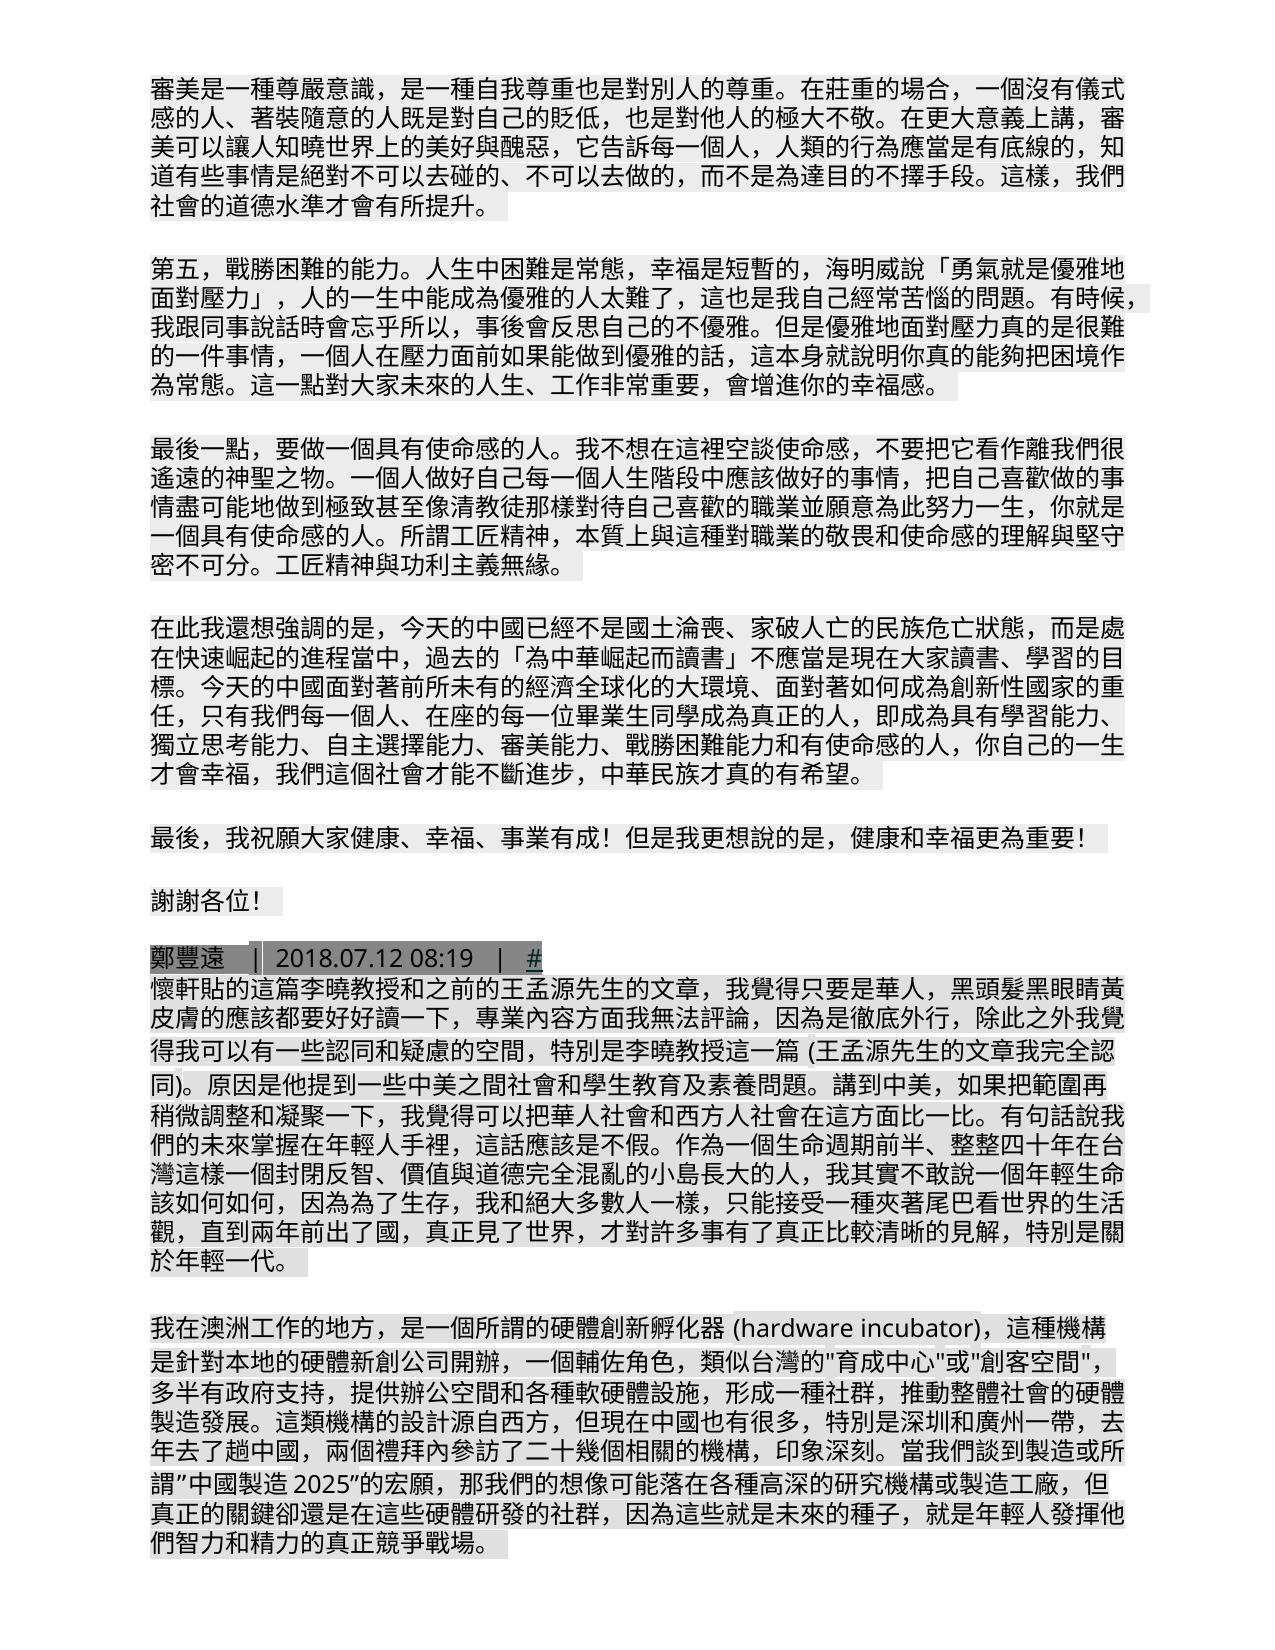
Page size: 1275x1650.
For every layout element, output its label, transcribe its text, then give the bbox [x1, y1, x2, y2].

text 鄭豐遠 | 2018.07.12 08:19 | # [150, 941, 1125, 975]
text 我覺得這講稿應該保留下來，所以貼上。講得很好，很動人。 大陸跟台灣方方面面真的很不一樣，在台灣學界，就是一堆低能敗德不學無術綠油油的鳥人，每天講些鳥話，教出一些品格低劣的腦殘學生。 講到川普，他是個天才。如果他都能打敗美國，殺出重圍，贏得選舉，憑什麼打不敗中國？我們原本以為，只要按照既定的步伐，只要時間一到，自然就能走到目的地，成為武林盟主。但是，現在看起來，這只是一種願望，而非既成事實。 老大老二兩強相爭，一旦拉開序幕，很難打兩下就結束，總得分出個勝負。貿易戰也好，貨幣戰也罷，當其中一方(特別是老大那一方)趨於落敗時，我沒法想像他會說 "好吧，我輸了，很高興跟你進行比賽"。至少在中美之間，我比較能想像的發展就是軍事對決，全面的或局部的。 即便是老二落敗，他也不太可能就此做罷，因為事實上在奉行帝國作風的老大的遊戲規則裏，只有絕對的一，沒有二，沒有老二的容身之處，所有人都必須臣服，任其為所欲為。我不相信祖國人民會接受這樣一種結局。 簡單說，我對世界的未來仍是悲觀的，並非預見誰勝誰負，而是預見世界共榮發展的太平日子依然遙遠，而且勢必一路坎坷。目前只是第一局，第一里路。 基本上，我仍然押祖國勝出(因為我相信人心厭惡不義，相信文化，相信價值，相信美，相信善，相信人性，相信那些無法定量肉眼不可見的東西遠多於相信數據和武力)，但我同時也明白，信心和自大往往只是一線之隔。 陳真 2018. 07. 12. ================ https://www.upmedia.mg/news_info.php?SerialNo=43911 中國的國家命運與個人命運－吉林大學經濟學院院長李曉畢業講詞 吉林大學微信公眾號 2018年07月07日 中美貿易戰真的要打響了，但主動權不在中國手裡。（湯森路透） 本文為吉林大學經濟學院、金融學院院長李曉教授在2018年畢業典禮上的講話，原標題為《國家命運與個人命運》，摘自吉林大學微信公眾號。 親愛的經濟學院、金融學院的全體畢業生同學，尊敬的畢業生家長，經濟學院的各位領導和老師，大家下午好！ 大家可能注意到，與以往不同，今天我準備了個講話提綱，因為我認真地做了一些準備，權當是我給各位同學們上的最後一堂課，也包含著對各位同學的囑託。 今天我想講三個方面的問題：第一是中美貿易戰對我們意味著什麼？第二是我們應當從中吸取什麼樣的教訓？第三是想借此機會談幾點對同學們未來工作、生活的囑託和希望。 第一個問題：中美貿易戰對我們意味著什麼？ 從今年三月份一直到今天，世界上最為吸引眼球的事件不再是敘利亞，不再是北朝鮮，不再是俄羅斯世界盃，而是中美關係。具體說，就是中美貿易戰真的要打響了。這是我們最不情願看到的，也是力圖避免的事情。但問題是主動權不在我們手裡。對於這場貿易戰，我的關注點不在貿易領域，它使我有著更為深重的憂慮和危機感。 首先，從貿易角度來看，既然是美國發動的貿易戰，那麼權且按照美國方面的統計來看下面一組資料。去年，中國從美國的進口額為1300億美元。前不久中國自衛性地反擊了美國，徵收美國500億美元商品的25%的關稅以後，特朗普又下令加征了我們2000億美元，然後再準備如果中國反擊，會再加增2000億美元。 這是個簡單的算術問題。去年中國向美國出口約5000億美元，現在兩個2000億加上一個500億，他動用了4500億，還剩下500億美元左右的額度。而我們已經動用了500還剩800億，美國追加的這2000億，我們跟不上了。如果我們也同額度回擊，不僅是將從美國的進口商品清零，而是負進口了，理論、實踐上都是不現實的。這是美國對中國做出最具羞辱性的行為，但是沒有辦法，因為我們對美國市場依賴太深。 我們知道，由於全球價值鏈的形成與發展，國家間的分工已經從產業內部分工發展到產品內部的分工。我們稱之為生產工序的專業化。因此，一個國家在貿易中實際獲得的收益與其實際貿易收支狀況未必呈正向關係。再加上在此過程中，中美雙方的統計方式不同，如是否將經香港的轉口貿易統計在內，以及是按商品的離岸價格還是到岸價格統計等方面雙方存在分歧，所以美方統計的中國對美貿易順差比我方統計多出1000億美元左右。 按照美國商務部統計，美國對華貿易逆差從1985年開始的6億美元增加到2017年的3752億美元，創歷史新高。這期間美國對華貿易逆差總額達到4.7萬億美元。而去年，美國對華貿易逆差占到了整個美國對外貿易逆差的將近一半。再從中國來看，我們對美國的順差從2010年以來的八年時間裡，平均超過78%，有四年超過80%，一年超過130%。 這些資料意味這什麼？說明對美貿易順差成為中國經常專案順差的最重要部分，沒有了對美貿易順差，我們的經常項目順差將會大大縮小。 另一方面，我們對美國製造業及其核心技術的依賴更為嚴重。「中興事件」雖然尚未結束，但僅就目前的後果來看，不只是十幾億美元罰金的問題，美國國會已經否決了特朗普總統暫緩中止中興業務的提案，即便最終通過該項提案，恐怕也要按照美國人的規則來改組中興的管理層及企業管理機制和運行規則，美國甚至要派出一個監督官到這家中國企業。這起事件足以讓我們清醒地看到自己同美國之間巨大的技術差距以及對美國核心技術的嚴重依賴。 同時，我們對美國農產品的依賴也同樣比較嚴重。去年，中國自產大豆1400萬噸，總進口是9554萬噸。大豆生產是非常耗費土地的，平均每生產一噸大豆需要八畝土地。這些進口大豆若是換成中國自種，要消耗7.6億畝的土地。而中國的農業耕地紅線是21億畝，拿出三分之一的土地種大豆可能嗎？答案很明顯。不進口可以嗎？很難。因為人民對高品質生活的嚮往和需求，使得植物蛋白是不可或缺的。而且這些蛋白加工以後的殘渣可以用來喂豬喂牛，保障畜牧業發展。如果不進口，大豆及其附屬品的價格都要提高，意味著要出現某些生活必需品的物價上漲。有人說，我們轉向巴西進口吧！問題是，全球大豆生產的相當大部分被幾家美國公司控制著。巴西大豆從生產、運營到銷售幾乎都是美國公司控制的。 全球大豆生產的相當大部分被幾家美國公司控制著。巴西大豆從生產、運營到銷售幾乎都是美國公司控制的。（湯森路透） 更為本質性的，是我們對「美元體系」的依賴。聽過我課的同學們，一定清楚這個原理。 總體來看，現今的「美元體系」主要靠三個機制來運行： 一個是商品美元還流機制。中國、日本、德國等「貿易國家」向美國出口賺取美元以後，還要將其中相當大部分借給美國。美元是世界清算貨幣、結算貨幣和主要的資本市場交易貨幣，如果不借給它，美國需要自己滿足基礎貨幣發行的話，它就會印鈔，有可能引發美元貶值。 這意味一方面，我們本身擁有的美元儲備縮水，這是我們不願意看到的，另一方面美元貶值意味著我們本幣升值，對出口非常不利。所以，作為「貿易國家」的悲劇就在於，我們需要被動地維持美元匯率的穩定，儘量不讓美元貶值。也就是說，世界上最大的債權國要維持世界上最大的債務國的貨幣穩定，這是商品美元還流機制迫使我們承擔的被動責任，也是我們大量購買美國國債、公司債的原因。 第二個機制是石油交易的美元計價機制。1971年尼克森關閉「黃金視窗」、美元與黃金脫鉤之後，美元面臨的最大問題是如何確保自身的儲備貨幣地位。為此，美國迅速找到了石油這種工業血液，聯合沙特等國建立了石油交易的美元計價機制。這就意味著其他國家若要進口石油必須用美元支付，因而就必須儲備美元。這樣，美元在與黃金脫鉤之後依然牢固地保持著全球儲備貨幣的地位。 第三個是美國對外債務的本幣計價機制。美國80%以上的對外債務是以自己可以印刷的美元計價的。就此大家不難想像，美國霸權或者說美元霸權達到一種什麼樣的程度！也就是說，在理論上和實踐上講，針對自己的對外負債美國是可以通過印刷美元解決的。當然，正是由於美元是美國控制世界的最主要工具，現實中美聯儲、財政部還是格外慎重的，輕易不會亂來。 但事實上，美國在2008年危機之後已經搞了四次量化寬鬆，釋放出大量流動性。我曾在課堂上說過，學習經濟學或研究經濟學的人不要輕言「美國衰落」。在我看來，「美國衰落」有一個重要標誌，即當美國對外發債的大部分不用美元標價而是用歐元、英鎊、日元或者人民幣標價的時候，這個國家真的是衰落了。如果你看不到這一天，請不要輕言「美國衰落」。 正是由於中國處在「美元體系」當中，不僅使得我們擁有大量的美國國債，而且基礎貨幣發行也對其產生嚴重依賴。 坦率地說，近十年來，中國M2的發行量幾乎是世界第一。我們的M2對GDP之比為2.1：1，而美國為0.9：1。發了這麼多貨幣，為什麼大家感覺不到呢？有很多原因，但有兩個原因最為重要。一是我們的基礎貨幣發行很大程度是用外匯占款來實現的。也就是央行收購企業和公司個人手中的美元，按照市場匯率再釋放出人民幣，通過這種方式把流動性釋放出來。外匯占款占到央行釋放流動性的比例最高時達到80%以上，目前也在60%到左右。也就是說，美元儲備是人民幣發行的重要的信用基礎，這在很大程度上確保了人民幣匯率的穩定。當然還有一個重要原因就是房地產擴張，使得央行釋放出來的相當大一部分流動性被房地產套住了。 所以，貿易戰果真打下去，接下來的影響就會涉及到貨幣金融領域。美國人非常清楚，如果我們的美元儲備大幅度減少，那麼人民幣發行的信用基礎就會出問題。還有一點，就是我們賺取外匯的能力也將受到影響。由於中國是典型的「貿易國家」，本幣不是世界貨幣，不得不將貨幣信用寄託在其他貨幣比如美元身上，而且國內的經濟發展、軍隊的現代化軍隊建設，包括大國外交、「一帶一路」都需要大量資金，因而外匯儲備規模對中國而言格外重要。 就近幾年外匯增長狀況來看，2016年我們在投資領域的外匯淨收益出現了440多億美元的負值。2017年我們加強了外匯管制，勉強恢復到近130億美元的正值。但是今年1—5月，我們在投資領域中的外匯收入不足50億美元。在貿易領域的資料就更難看了。去年上半年全口徑貿易順差尚有540億美元左右，但截止到今年五月全口徑的貿易逆差將近250億美元。六月份的統計還沒出來，但一個月扭轉不了大局。也就是說，今年上半年中國對外貿易的淨逆差格局已定。 更為重要的是，我們的外匯儲備狀況也不容樂觀。有學者測算過，截止到今年五月份，我國的淨外匯儲備也就是外匯儲備減去外幣負債，約為1.9萬億美元，比2013年2.96萬億美元的峰值減少了近30%。關鍵問題是，這1.9萬億美元並不都是歸我們所有。 根據國家統計局的資料，到今年四月底，規模以上的外資企業（含港澳臺）總資產為21.68萬億人民幣，按照6.45的匯率計算，折合成美元資產的話約為1.55萬億美元。也就是說，在1.9萬億外匯儲備淨值中有80%以上是外資企業擁有的。 我在授課時曾說過，由外資企業投資所形成的外匯儲備相當於賭場的籌碼。什麼概念呢？賭客進賭場後會將各種貨幣換成籌碼，無論在賭場中玩輸了還是贏了，他所擁有的籌碼可以再換成自己需要的貨幣拿走。也就是說，這些投資的所有權歸外資企業，外資企業可以隨時撤資或者在投資期限到期後撤資。雖然現階段中美貿易戰的爆發不會導致外資全部撤走，假如只撤資三成，也就是5000億美元左右，1.9萬億再減去5000億，我們還剩多少？我們還有那麼多要做的事情需要錢。 所以，特朗普發動貿易戰的目的究竟是什麼？我想恐怕不只在貿易領域，還在「中國製造2025」，更可能是通過貿易戰的方式迫使我國做出更大讓步，而且很可能是迫使中國在貨幣金融領域更大開放。 我們知道，美國是一個地地道道的「金融國家」，我十幾年來一直研究這個問題。表面上看，特朗普發動貿易戰是在兌現自己的競選承諾，為「鐵銹地帶」那幾個州的藍領工人爭取更大利益，迄今為止他在這方面做得很不錯。但由於美國經濟結構的變化即日益高度金融化，華爾街金融資本的利益是其必須予以重視的。金融資本的目標是要賺取全球金融市場的收益，其前提條件就是世界各國貨幣金融市場的開放，但迄今為止中國這塊骨頭美國始終沒有啃下來。我們的資本項目沒有完全放開。特朗普的發動對華貿易戰的核心目標有許多，我想在他的謀劃中，不會沒有迫使中國更大幅度開放貨幣金融市場的目標。 中國處在「美元體系」當中，不僅使得我們擁有大量的美國國債，而且基礎貨幣發行也對其產生嚴重依賴。（湯森路透） 當然，美國更為重大的國家戰略利益就是遏制中國的崛起。對此我們不要抱有絲毫幻想，不要以為這是特朗普個人意願。在最近的一次研討會上，一位著名學者講述了他的一位剛從美國回來的華人朋友在美國「美中關係委員會」的經歷。這個委員會的宗旨是促進美中友好關係，在他此前的多次訪問中，委員會工作人員都是熱情接待，笑臉相迎，但這次卻像躲瘟神一樣回避他，他說自己感到了「麥卡錫主義的回潮。」現在，美國對中國的恐懼與敵視達到了我們難以想像的程度。所以，在特朗普對華採取強硬的貿易制裁措施之後，他的支持力不降反升，目前達到40%以上，而且美國共和黨、民主黨在這一問題上的政治共識高度一致。 自特朗普上臺以來，兩黨之爭非常多，但唯獨在「中國問題」上高度一致。今天，有很多學者試圖把中美之間的衝突局限在貿易戰範圍，認定它只是場貿易衝突，主張不要把它擴大到其他領域中去；還有一些學者認定這場貿易戰打下去美國必輸，中國必贏。不論他們是怎麼測算的，我認為這是一廂情願或不符合常識的。 對一般國家而言，貿易戰在經濟學上一定是雙輸的。但是對於大國而言，關鍵在於誰輸得起。歷史經驗證明，大國之間特別是「老大」和「老二」之間的較量，更多的不是經濟行為，不是以經濟利益為目的，而是一種國際政治行為，是以國家利益為目標的。國際政治競爭不是「正和遊戲」，而是「零和遊戲」。經濟學與政治學的邏輯有很多不同，一個主要的區別在於，經濟學研究的是殺敵一萬自損八千還是自損六千的問題，它的邏輯是如何讓己方避免自損八千，儘量實現自損六千，即實現資源約束條件下以最小的成本達成最大績效；與經濟行為不同，政治的邏輯是只要我贏，戰勝對手，犧牲多少無所謂，在所不惜。 因此，兩者的邏輯與行為規則是不一樣的。剛才，大家合唱的國歌裡有一句話：「中華民族到了最危險的時候」。現在，我不敢說是最危險的時候，但可以說，中華民族到了新的危險的時候。對於今天的中國而言，最大的危機不是貿易衝突，而是世界上最強大的霸權國家已經公開把中國當成了最主要的對手，在和平時期利用經濟戰的手段發起了對中國的全面遏制和攻擊，同時還利用其超強的全球軍事實力對中國進行越來越多的威懾，製造周邊衝突乃至危機來干擾我們的和平發展進程。 前不久，美國國務卿蓬佩奧有一個發言，赤裸裸地攻擊中國是一個掠奪性的國家，是一個偷取智慧財產權、盜取別人技術、強迫轉移技術、強迫地獵取別人資源的國家。這種攻擊值得我們高度重視，他是在把美中衝突上升到一種新的意識形態高度。 最近，美國通訊委員會發表公告，於今年6月11日廢止了2015年奧巴馬政府時期制定的網路中立法案。我們知道，互聯網思維、原創技術與技術服務，所有這一切都以美國為核心。當年，美國為了促進國內網路運營商之間的公平競爭，同時也是為了讓世界各國放心使用美國技術、拓展全球市場，搞了一個網路中立法案。但是現在這個網路中立法則沒有了，意味著互聯網服務提供者可以在提前告知消費者的情況下，遮罩這些網站或者降低這些網站的存取速度，也就是斷網。如果一旦對中國採取這種措施，我們銀行、交通、商業、郵電等系統可能會癱瘓。 最近有一則報導，美國網路軍已經得到國會授權，可以對網路攻擊和盜取美國智慧財產權行為作出攻擊，鎖定位址後利用美國的網路特權，即根伺服器關閉攻擊者網站。現在全球的根伺服器有十三個，其中一個主根伺服器和九個輔根伺服器在美國，其餘的三個分別在瑞典、荷蘭和日本。所以，我們必須認識到，美國在正在做更多、更充分的準備。 最近，大家都看到一張G7首腦會議上的照片，場面類似「最後的晚餐」，特朗普與德國總理默克爾等其他國家首腦冷峻對視，似乎不共戴天。但是要知道，正是在這次會議上特朗普提出了一個計畫，叫G7國家經濟一體化，主張七個發達國家相互之間實現零關稅、零補貼、零壁壘，據說已經得到德國的同意。也許德國的這種首肯是表面的，由於涉及市場份額等複雜的因素，其他發達國家的立場很可能與美國不一致，因為美國市場份額太大，競爭力太強，所以七國間的經濟一體化肯定不會順利。但美國的這種行為意味著一個嚴峻趨勢，即它已經下定決心廢除WTO的全球多邊貿易規則，也就是我們堅持宣導的全球多邊貿易規則。 這個規則曾經是美國人創立並堅持實施的。今天他們不想再按此規則再做下去了，要搞一套新的、更高標準的規則。在這方面，我們千萬不要以為特朗普對歐盟、日本和其他發達國家的貿易保護主義行為將會促使這些國家同中國堅定地站在一起，抵制美國的逆全球化行動。事實上，這些國家在智慧財產權問題、強制性技術轉讓、企業並購等方面對中國的指責、攻擊同美國並無二致，立場完全一致。 所以，我們不能把中美貿易戰僅僅局限於貿易領域，這本質上是一場國運之戰。我們更不能將這一場爭端視為短期內可以解決的。僅就貿易爭端而言，從1960年代一直到1980年代末，美國和日本曾經發生過一場漫長的貿易爭端，這場爭端打了30年，結果是日本泡沫經濟崩潰，陷入「失去的二十年」。中美之間的衝突作為一場大國博弈，恐怕需要至少50年甚至更長時間。今天的一切，不過是一場歷史大戲的開幕。 第二個問題，就迄今為止的中美貿易爭端而言，我們需要吸取哪些教訓？ 我想從兩個方面來談。 首先，就眼前的教訓看，主要有兩點：一是盲目自大的情緒。一百多年來我們被西方侵略、壓迫的太久，心中的大國情懷不僅強烈也更為迫切。必須承認，改革開放40年來中國經濟發展取得了非凡的成就，令世界矚目，在某些領域的進步與發展甚至走到了世界前列。但也正因為如此，我們產生了一種舉國的自豪感，同時也伴隨著一些自大情結。 中美貿易戰，尤其是「中興事件」不啻為一劑強烈的清醒劑，讓我們意識到自己與美國之間存在的巨大技術差距。事實上，我們在許多核心技術領域與國外的差距十分巨大。馬航370事件出現後，很多人才知道羅爾斯羅伊斯公司對自己生產的飛機發動機的運轉狀況，包括在什麼地方運轉、在哪個高度運轉、在什麼時間運轉，是完全可以掌握的。 前不久，一家汽車零配件公司的總經理跟我講，世界上有兩三家公司的汽車噴油技術做的最好，但是我們軍車的噴油嘴一定不能用外國的，即便國產噴油嘴品質不高也要用自產的，因為國外廠家都可以進行噴油嘴控制，關鍵時刻可以進行停止發動機噴油的操縱。 我們知道，網路技術有三個層次，最核心的是原發性的技術創新，其次是原發性的技術進步及其產業化，如晶片，再次才是利用互聯網思維和互聯網技術進行的規模經濟的市場開發。我們經常搞「光棍節」購物狂歡，無論是阿裡巴巴還是京東等都是利用中國巨大的市場經濟規模實現的快速擴張，跟原發性的技術創新思維、原發性的技術進步及其產業化毫無關係，只不過是運用別人的技術思維、產業化的技術，利用中國的巨大市場規模迅速推廣而成。 二是這場爭端使我們更加清醒地意識到，迄今為止中國的經濟增長模式已經難以為繼，必須在經濟結構、經濟運行機制等方面進行更為深刻的改革。以往，我們通過以市場換技術、以資金買技術、以挖人才造技術等方式取得了一些技術進步，但今後這些途徑恐怕都難以行得通了。今後中國經濟發展的核心動力唯有自主創新，既有技術領域的創新，更有體制和制度上的創新。 其次，再來談談更深層次的教訓，此次中美貿易戰爆發值得我們深思的問題主要有三個。 第一，中國忽視對美國整體性、綜合性、系統性的深入研究。自2016年美國大選開始一直到今年三月份貿易爭端，再到今天，我們對美國的判斷屢屢失誤。更為重要的是，面對著這樣一場大國間的博弈，除了一些貿易專業、經濟領域的專家紛紛出來發聲以外，那些研究美國政治、社會、文化的專家少有聲音。這是極不正常的。說明作為世界上第二大經濟體，我們對自己必須直面的霸權國家的系統、深入研究是非常不夠的，因而很少可以對美國做出可持續性的、理性的研判。 這是非常危險的，不僅容易出現誤判，甚至出現錯判。其後果主要有兩個：一是情感勝於理性，整體性的非理性思維經常占上風，本質上講這是中國人典型的農耕民族根性。農民與商人的最大區別是什麼？農民經常是情感強於理性，而商人則經常是理性勝於情感。 中國從1992年鄧小平「南巡講話」和1993年社會主義市場經濟是正式確立走到今天，不過二十幾年的時間。這意味著我們中華民族從農耕民族走向商業民族的歷程僅有二十幾年，因而傳統根性自然是很強烈的，使得我們很少能夠理性地認識世界，更習慣基於情感來判斷世界。 當年，駱家輝被美國派駐中國大使，很多人歡欣鼓舞，甚至認為美國終於派了個「中國人」，中美關係因此將走得更好。駱家輝是華裔美國人。正因為如此，他更需要要證明自己更美國，所以對中國的態度、立場也更加強硬。在現階段和今後的中美關係中，我們必須努力克服這種民族根性，更加理性地認知美國，處理好同美國的關係。 二是相應地，我們出現了當年戴季陶先生所說的「智識上的義和團」的傾向。在目前的中美貿易戰中，有些學者和專家提出我們「要不惜一切代價」！這種提法令人匪夷所思。在當今的經濟全球化時代，在一個經濟發展、改革不斷深化的時代，何謂「要不惜一切代價」？難道要回到改革開放之前的時代？ 「智識上的義和團」的另一個表現，是我們很少認真地研究特朗普本人。特朗普自傳的中文版早在2016年4月就在上海出版發行了。那本小冊子很薄，中文標題叫《永不放棄》。我看了三遍，感受是特朗普這個人非同一般。迄今為止，我們對這位美國總統的認知主要有兩個特點：一是我們經常小看他，當然全世界都小看了他，二是認為他「善變」，但事實上是因為我們自己看不懂，沒有認真研究他。他是一個搞建築出身的人，這類人的思維方式是，首先要基礎夯實，其次是思維、設計縝密，邏輯清晰，否則大樓一定要蓋歪的，賣不出去的。 作為一個商人，他的特點是：當對手信心十足的時候，他特別善於抓住對方的漏洞並戳破對方的底線，為對手帶來巨大威懾，進而達到目的；而當對手全力進攻的時候，他又突然能夠化干戈為玉帛，實現自己利益最大化。在自己的書中，他曾提及自己鹹魚翻身的輝煌經歷，其中也多次談及他與不同對手之間的博弈經歷。我建議在座各位同學看一看這本書。大致就會知曉，所謂的「特朗普善變」很大程度上是因為我們沒有把他研究明白。 以市場換技術、以資金買技術、以挖人才造技術等方式讓中國取得了一些技術進步，但今後這些途徑恐怕都難以行得通了。（湯森路透） 我現在經常思考一個問題，這場衝突會給中國帶來什麼？理論上的挑戰、實踐上的挑戰無疑是非常巨大的，甚至迄今為止致使我們獲得成功的好多理論都需要做認真的反思。同時，我們的好多對策也需要認真反省。過去40年中國經濟發展的輝煌成就，根本上講是鄧小平領導的改革開放實現的。開放的本質是什麼？是我們對美國主導的全球市場經濟體系開放，或者說是我們主動地加入到美國主導的全球政治、經濟體系中去，並因此成為該體系的最大獲益者。 但是發展到今天，美國人認為這個體系讓中國人占盡了便宜，自己卻吃了很大的虧，不再願意同我們玩下去了。因此，當今時代不存在什麼「逆全球化」，全球化是不可逆的，所有問題的根源在於全球化進程出現了大分裂。全球化分裂的本質是什麼？是世界主要大國之間關於全球化的共識破裂或沒有了，這是當今世界最危險的一件事情，意味著今後美國不再願意同我們分享他所主導的全球規則和制度安排，這必然對我們今後所有的經濟理論及其研究帶來巨大挑戰。 但是我認為，更為重要的挑戰恐怕是思想上的，即在這場爭端很可能演變成為曠日持久的大國衝突的過程中，我們是繼續冷靜地認識我們與美國的巨大差距，堅持虛心地向美國學習，還是由此堅定地走向民粹主義的反美道路甚至以一種「玉碎精神」抵制美國的一切。我們曾幹過這種事情，所以我很擔心。這些政治、經濟、思想等領域的嚴峻挑戰，關乎今後中國改革開放的進程、方向，是個大問題。 第二，忽視對美國經濟結構變化的研究，進而對美國社會結構的變化及其主流意識形態的變化研究很少，進而缺乏對美國國內政治結構變化的深入理解。特朗普為什麼拿中國開刀？對華貿易逆差問題只是個藉口。事實上，不是特朗普上臺造成了美國分裂，而是美國社會分裂導致了特朗普上臺。美國社會由於經濟結構金融化被嚴重撕裂了，富人越來越富、窮人越來越多，中產階級在破產。所以，美國「鐵銹地帶」主要的三個州過去全是支持民主黨，支持希拉蕊的，但這次它們的反轉是促使特朗普獲勝的關鍵因素。特朗普上臺後，必定要兌現競選承諾。 但事情並非僅僅如此，他上臺後面臨的一個重要挑戰，就是如何利用自己的政治行為儘快彌合分裂的美國社會。迄今為止，他做得比較成功。因為他非常聰明地捕捉到了一個目標，這就是中國。「中國威脅」是美國近些年來的焦點話題，而且實際上也成為西方發達國家的共識。特朗普巧妙地利用了這樣一個契機，「中國問題」或「中國威脅」成為特朗普手中的一張牌。 所以，如果深入地研究美國經濟結構、社會結構到政治結構的變化，我們可能不會出現很多誤判。我認為，馬克思在一百多年前的一些關於資本主義發展的具體結論有些時空的局限性，但馬克思主義的基本原理是正確的，那就是生產力決定生產關係、經濟基礎決定上層建築。美國經濟結構的變化決定社會結構變化，也一定決定著美國政治利益、國家核心利益的變化。從這個意義上講，即便特朗普兩年或者六年後下臺，美國也不會因為更換總統而在戰略上改變對中國的基本立場。這是我的一個基本看法。 第三，忽視對美國控制世界的手段也就是霸權方式、機制等問題的研究。這導致我們經常以工業化國家的視角去認識後工業化的美國，以「貿易國家」的立場去對待「金融國家」的美國；相應地，在此過程中又出現了以發展中國家製造業的成就來定義自身國際地位的一種幻想。 我自己的多年研究得出一個結論：中國崛起的性質是「美元體系內的地位提升」。我認為這是很冷靜、理性的一個結論。一些人認為人民幣國際化的目標是為了取代美元，我反對這種觀點。我的研究結論是，人民幣國際化的目標不是取代美元，「美元體系」在短期內是無法被替代的，人民幣國際化的目標是減少我們在「美元體系」中的風險和成本。 說到這裡，必須指出的是，我們的某些媒體是極其不負責任、不專業的，經常用一種狹隘的民族主義情緒來忽悠民眾情感。40年來，正是因為我們加入到「美元體系」當中，我們成為該體系的主要獲益者，自然成為該體系的最主要的支撐者（如購買大量的美國國債等），也自然會成為該體系風險、成本的主要承擔者。這是一個正常的邏輯。正所謂福兮禍所伏，這可能是未來我們的問題所在。 也就是說，特朗普的殺手鐧正在這裡，其實他早已露出了獠牙，如對伊朗、俄羅斯的金融制裁，包括前不久美國部分官員提出的對中國購買美國國債的凍結等，雖然是傳聞，但這種信號意味著當兩國紛爭激化的時候難免不會出現這種狀況。無論怎樣，貨幣金融一定是美國最後的殺手鐧、制勝的法寶，這是它的絕對優勢所在。 那麼，我們的主動權在哪裡呢？在國內。改革開放40年來，中國認清了斯密經濟學原理指導下的市場經濟的重要性，知曉了交易分工的作用，構建了中國特色社會主義市場經濟體系；40年後的今天，我們終於開始意識到熊彼特式的創新對於經濟、社會發展的重要性。習近平總書記在十九大報告中提出了構建創新性國家的宏偉藍圖，意義格外重大。 圍繞創新問題我們需要做些什麼？我想從國家和個人兩個層面談談自己的看法。在國家層面，我們必須改革、破除一切不利於創新的體制和制度安排。今天，倘若依舊沉迷于炫耀祖先的四大發明，一定是我們這些子孫的恥辱。我們應該更多地思考「李約瑟之謎」，這對我們意義更為重大。 經濟全球化時代國家間競爭的本質是什麼？二十幾年前我就提出是制度競爭，即看誰的制度安排更有利於經濟增長和發展。因此，改革那些阻礙創新的制度安排，創建更加包容、可以自主經營、自主選擇和自主流動的現代市場經濟體系是至關重要的。這個問題過於宏大，在此暫且打住。 第三個問題，就個人而言，圍繞創新我們可以做些什麼？我想借此機會對在座每一位畢業生同學談談對你們的希望，權當對你們的臨行囑託。 這裡，我主要談六個方面。 第一、養成並保持學習的能力。我在每一次開學典禮上都要談一個話題：上大學是為了什麼？我認為兩件事情最為重要：一是掌握學習的能力，二是養成合作的習慣。掌握了學習的能力和擁有合作的習慣，才能事業順利，缺一不成。在我看來，學習的能力不是指掌握知識和技能，而是指認知世界、理解世界的能力。 我們已經知道「知識越多越反動」這句話是錯誤的，我還要說培根的「知識就力量」這句話也是有時代局限的。在今天資訊爆炸的時代，資訊和技能永遠在過時的道路上。人的一生只有不斷掌握並增強自身的學習能力才能不落後於時代。這也是真正的大學教育的宗旨。 耶魯大學的前校長理查.萊文曾經說過一句話：如果一個學生從耶魯大學畢業之後居然掌握了某種很專業的知識和技能，那是耶魯教育的失敗。學習的能力不僅僅來自閱讀，更多的還有走出去看世界、觀察世界、思考世界、品味世界，只有這樣才能夠擁有開闊的視野，體會、瞭解人類的諸多不同，這會使人更加寬容。寬容是人類最高的智慧之一，它會使人類增進幸福。 第二、獨立思考的能力。沒有獨立思考的個人，不會產生創新性社會。我們都看過電影《阿凡達》，導演卡梅隆70多歲時拍了這部電影，我看後曾說過一句話：這是基於人類的想像達到了人類想像的邊界。為什麼他可以拍出這部片子？是由於他幼年時代的幻想、對世界的好奇心到了70多歲依然如故，沒有被泯滅。好奇心、想像力在今天的中國，在座各位還剩下多少？我真的不敢恭維。 大家從幼稚園走到今天，基本上是做著標準答案走過來的。在畢業典禮上，本應對大家說些鼓勵的話，但是我還是想嚴肅地跟大家說，在各位今後的生活當中，如果沒有好奇心和想像力的話，將是人生的悲劇。好奇心和想像力塑造著一個人的偏好和喜好，沒有自身喜好的人生或者說有自己的喜好卻被父母和其他人強行改變的人生是非常恐怖的。這樣的人多了，這樣的人組成的社會也一定是恐怖的。所以，學習能力加上獨立思考，是形成創新性社會的基本條件。 第三，自主選擇的能力。經濟學是一門研究資源稀缺條件下行為主體如何選擇的學問。在計劃經濟條件下，我們基本上是不需要選擇的。我上小學、中學的時候，感到自己沒有什麼選擇，因為組織上已經替我選好了，不是上山下鄉，就是到工廠接班。其實那時也沒有什麼痛苦，想起來很快樂。今天，同學們的選擇非常多。早晨起來你會選擇是到A食堂還是B食堂或C食堂吃早餐，要選擇上李老師的課、趙老師的課還是張老師的課。選擇是有成本的，起碼有機會成本，但不論怎樣，市場經濟條件下自主選擇的成本再多也是必要的，市場經濟就是由無數的選擇組成的。 今天，在應試教育體制下大家還有多少自主選擇能力？近幾年經常遇到大學同學、朋友打來電話，說我孩子或者親屬今年要高考了，請你跟我說說哪個專業更好？我問他們孩子自己喜歡什麼？經常的回答是「不知道」。在座的各位家長，你們可能更清楚是不是這樣。這是很悲哀的一件事情。 在我上課提問時，很多同學不敢正視我的眼睛，目光所到之處他們基本上都是放下眼簾，好像他不看我我就看不到他一樣。沒有問題意識，提不出問題，也自然缺乏自主選擇能力，這是個惡性循環。具有學習能力的人，能夠獨立思考的人，也一定是擁有自主選擇能力的人，自然是創新能力很強的人。 談及自主選擇能力，我想談一點個人體會。現在大家都已基本上選擇好了職業，未來還可能有許多新的選擇，今天談這些體會還不晚，也許對你們有參考。經濟學強調發揮比較優勢，但在做出人生選擇的時候，應該注重自己的比較劣勢。就是說，你要知道自己的缺點和不足。什麼是理性？理性就是知道自己是無知的，或者說知道自己的不足。 當你深入瞭解這些之後，比如在選擇職業的時候，就要盡力回避因自身缺陷或不足難以勝任的領域。這樣做，不僅避開了自己的不足，實際上也是選擇了你的比較優勢，而且會使自己更加快樂、寬容。你不會見到某同學去金融機構做的很好，便產生憑啥我不能去金融機構、大學時我金融學成績比他好之類的不正常心態。冷靜地瞭解自己的比較劣勢會讓你有一個健康心態，你會認為那個同學成功是因為他確實很優秀，而在他很優秀的那個方面，我卻是不足的。所以，瞭解自己的不足卻不回避，一味地同他人比較，盲目跟風，無異于人生的鋌而走險。 今天的中國已經不是國土淪喪、家破人亡的民族危亡狀態。（湯森路透） 第四、審美能力。如果展開一幅世界經濟地圖，你會發現每個國家都有自己的比較優勢，如美國出口的是金融服務，日本出口的是製造業技術，中國人出口的是勞動力，歐洲人出口的是古老的貴族文明積澱下來的審美，幾乎所有的奢侈品都來自歐洲。審美是一種歷史積澱，前提是一個國家歷史、文化的連續性。這個話題其實是很沉重的，在此我只想談談自己的體會。 對個人而言，審美是一種品質和修養。一個審美能力低下的民族不僅素養、品格不高，道德水準也會有問題。迄今為止，大家的審美能力基本上都是從父母那裡薰陶出來的，問題是在座的各位父母都是「文革」後的一代，這在很大程度上是問題所在。 我非常高興地看到，在今天的畢業典禮上，大家都穿著皮鞋，穿著帶領子的正裝，我跟趙勇書記提出過畢業典禮上同學們的著裝要求。為什麼？看看我們的校園裡，許多男同學穿著一條大短褲，露著帶毛的雙腿，穿一雙拖鞋，身披莊嚴的畢業禮服滿校園逛。你們覺得美嗎？ 今天，走在世界上任何地方，判斷一個人是否是中國人的標準，基本上就是服飾與行為。針對個體，主要看服飾，相對于其他亞洲人，中國人的服裝搭配比如衣褲、鞋帽、鞋襪等的搭配基本是不合體的，遠遠一看便知道是中國人，在亞洲人裡韓國人喜歡穿著鮮豔，穿的素雅且搭配合理的多半是日本人。如果是團體，看到一個人在說，幾乎所有人在聽是日本人；一個人在講，一半人在聽，一半人亂亂哄哄的是韓國人；一個人在說，少數人在聽，多數人各幹各的，大多是中國人。 審美是一種尊嚴意識，是一種自我尊重也是對別人的尊重。在莊重的場合，一個沒有儀式感的人、著裝隨意的人既是對自己的貶低，也是對他人的極大不敬。在更大意義上講，審美可以讓人知曉世界上的美好與醜惡，它告訴每一個人，人類的行為應當是有底線的，知道有些事情是絕對不可以去碰的、不可以去做的，而不是為達目的不擇手段。這樣，我們社會的道德水準才會有所提升。 第五，戰勝困難的能力。人生中困難是常態，幸福是短暫的，海明威說「勇氣就是優雅地面對壓力」，人的一生中能成為優雅的人太難了，這也是我自己經常苦惱的問題。有時候，我跟同事說話時會忘乎所以，事後會反思自己的不優雅。但是優雅地面對壓力真的是很難的一件事情，一個人在壓力面前如果能做到優雅的話，這本身就說明你真的能夠把困境作為常態。這一點對大家未來的人生、工作非常重要，會增進你的幸福感。 最後一點，要做一個具有使命感的人。我不想在這裡空談使命感，不要把它看作離我們很遙遠的神聖之物。一個人做好自己每一個人生階段中應該做好的事情，把自己喜歡做的事情盡可能地做到極致甚至像清教徒那樣對待自己喜歡的職業並願意為此努力一生，你就是一個具有使命感的人。所謂工匠精神，本質上與這種對職業的敬畏和使命感的理解與堅守密不可分。工匠精神與功利主義無緣。 在此我還想強調的是，今天的中國已經不是國土淪喪、家破人亡的民族危亡狀態，而是處在快速崛起的進程當中，過去的「為中華崛起而讀書」不應當是現在大家讀書、學習的目標。今天的中國面對著前所未有的經濟全球化的大環境、面對著如何成為創新性國家的重任，只有我們每一個人、在座的每一位畢業生同學成為真正的人，即成為具有學習能力、獨立思考能力、自主選擇能力、審美能力、戰勝困難能力和有使命感的人，你自己的一生才會幸福，我們這個社會才能不斷進步，中華民族才真的有希望。 最後，我祝願大家健康、幸福、事業有成！但是我更想說的是，健康和幸福更為重要！ 謝謝各位！ [150, 75, 1125, 916]
text 懷軒貼的這篇李曉教授和之前的王孟源先生的文章，我覺得只要是華人，黑頭髮黑眼睛黃皮膚的應該都要好好讀一下，專業內容方面我無法評論，因為是徹底外行，除此之外我覺得我可以有一些認同和疑慮的空間，特別是李曉教授這一篇 (王孟源先生的文章我完全認同)。原因是他提到一些中美之間社會和學生教育及素養問題。講到中美，如果把範圍再稍微調整和凝聚一下，我覺得可以把華人社會和西方人社會在這方面比一比。有句話說我們的未來掌握在年輕人手裡，這話應該是不假。作為一個生命週期前半、整整四十年在台灣這樣一個封閉反智、價值與道德完全混亂的小島長大的人，我其實不敢說一個年輕生命該如何如何，因為為了生存，我和絕大多數人一樣，只能接受一種夾著尾巴看世界的生活觀，直到兩年前出了國，真正見了世界，才對許多事有了真正比較清晰的見解，特別是關於年輕一代。 我在澳洲工作的地方，是一個所謂的硬體創新孵化器 (hardware incubator)，這種機構是針對本地的硬體新創公司開辦，一個輔佐角色，類似台灣的"育成中心"或"創客空間"，多半有政府支持，提供辦公空間和各種軟硬體設施，形成一種社群，推動整體社會的硬體製造發展。這類機構的設計源自西方，但現在中國也有很多，特別是深圳和廣州一帶，去年去了趟中國，兩個禮拜內參訪了二十幾個相關的機構，印象深刻。當我們談到製造或所謂”中國製造2025”的宏願，那我們的想像可能落在各種高深的研究機構或製造工廠，但真正的關鍵卻還是在這些硬體研發的社群，因為這些就是未來的種子，就是年輕人發揮他們智力和精力的真正競爭戰場。 我工作的地方，出沒的幾乎全是二十多歲的年輕人，大多是機械、電機、工業設計相關科系畢業的學生，最常見的是昆士蘭科技大學 (簡稱QUT) 和昆士蘭大學 (簡稱UQ)，前者大概相當於台灣的台科大，後者大概相當於台大，不過兩個學校的水平都比台灣好上一些。除了本地人，也有一些是其他國家的團隊，再加上澳洲本來就民族眾多，因此在這裡工作經常會有種聯合國的感覺，不時會聽到三四種不同的語言此起彼落。我有一個幸運的地方是一開始就身兼要職，是參與空間創立的核心人員之一，而且要負責對所有會員進行教育訓練，因此除了英文進步之外，還有機會親身接觸和觀察這些年輕一代的個性和想法，再加上我另一方面對中國版本的理解和觀察，在心中比較一番後，慢慢便形成了自己的想法。 華人年輕人和西方年輕人，在許多地方差距非常巨大，簡直是大到不可思議。西方年輕人在各種知識與行事能力作風，包括工作細節與時間管理上，相當糟糕，完全沒辦法恭唯。當然那是和華人相比。別說別的，就說基本的數學能力，我的數學夠差了，大學聯考時數學只考了 13 分 (那一年全台平均好像是 70 分)，以為自己夠低了，相不到一山還有一山低，和澳洲名校的學生一比，我可能還好上一截，原因未知。這是題外話，我要說的是許多西方年輕人所謂的新創團隊，在我看根本就是註定失敗的，因為他們想要研發的東西可能在淘寶上早就已經是氾濫成災的玩具，但出於一種自大及文化/語言隔閡，他們可能完全不知道自己的斤兩，很敢說而且很敢做，明明一個很落後的想法或設計，也能理直氣壯地四處吹噓推廣，非常好笑。另外西方年輕一代相當狂妄，完全不懂得敬老尊賢，我說的不僅是道德上的，而且是知識和專業上的，西方孩子傾向鬥爭推倒既有的積累，自己學自己幹，而不懂得怎麼虛心向長輩學習和請益，對年紀超過四十歲的人基本上沒有敬意，他們認為你老了過氣了，該把發言權讓位給我了，不管你說什麼做什麼，他基本上不放在眼裡的。這個心態在社會裡四處可見，不只這個圈子。還好我看起來娃娃臉，而且身居要職，要不然整個公司其實就我一個華人，若非地位重要，這些傻 B 恐怕根本懶得理我。 我在澳洲學到的第一個真正的英文單字叫作 dodgy，意思是很不靠譜，隨時會出狀況的意思，英國人美國人不常用這字，但澳洲人經常掛口邊，因為他們自己也知道自己很 dodgy。 我上面這些批評聽起很刺耳，但其實也正是一種誇獎。我慢慢發現，這樣一種所謂自信和獨立的精神 (先不論它們到底配不配得上這兩個詞)，在西方人身上比比皆是，講起話來大言不慚、理直氣壯。反觀華人同胞，李曉教授的文章裡說道: “不論在我上課提問時，很多同學不敢正視我的眼睛，目光所到之處他們基本上都是放下眼簾，好像他不看我我就看不到他一樣。沒有問題意識，提不出問題，也自然缺乏自主選擇能力，這是個惡性循環。具有學習能力的人，能夠獨立思考的人，也一定是擁有自主選擇能力的人，自然是創新能力很強的人。” 這一點，我是非常有感覺的。華人的這一性格在澳洲社會似乎有被放大的感覺，不管是中國人或台灣人，不管是留學生或土生土長的第二代，我經常有種相同的感覺。最近來了一男一女兩個中國的實習生，很安靜，我常看著他們，想問他們對各種事物有什麼想法或見解，可是我發現很難對話，因為他們不會像西方人那樣主動，甚至帶點侵略性地去詢問和討論，只會被動等你丟球給他接，而且不敢直視你，經常冷場。這性格講好聽是謙遜和低調，算是優點，但如果你到了戰場還要內向和謙遜和低調，那恐怕會十分不利。 相比台灣同胞，中國同胞私下講話有時底氣很夠，大概因為科技和經濟提升了，動不動就一副厲害了我的國。民族自信是很好的，可是民族病識感卻也很重要，你在這世界上究竟處於什麼位置，你不應該不瞭解。 情感和理性也許確實不應錯置，我當初決定移民澳洲，本以為這裡比較輕鬆悠閒，可以舒舒服服地整理一下殘破不堪的前半生，哪知道一腳踏入了戰場。進入澳洲職場後我很快就發現，我的各種優良的中華文化素養比如內向和謙遜和低調得擺在一邊，因為這是個叢林，你要生存就得掠奪，除非你想被人踩在腳底下。這一點上我覺得我想的做的比多數台灣同胞來得透徹一些。昨天去看了恐龍電影，有隻恐龍知恩圖報，救了把她從小養大的男主角，算是恐龍界少有的優良美德，不過你不要以為她是條狗可以隨便摸，會咬人的。 上天給了中國一個機會，中華民族有機會站起來，正如文章所說: “今天的中國已經不是國土淪喪、家破人亡的民族危亡狀態。” 但理性認識國際關係，知道這是什麼樣的一個世界還是很重要的，如此才能真正知道自己的定位，知道自己是誰，該如何立足於天地間。 [150, 975, 1125, 1559]
